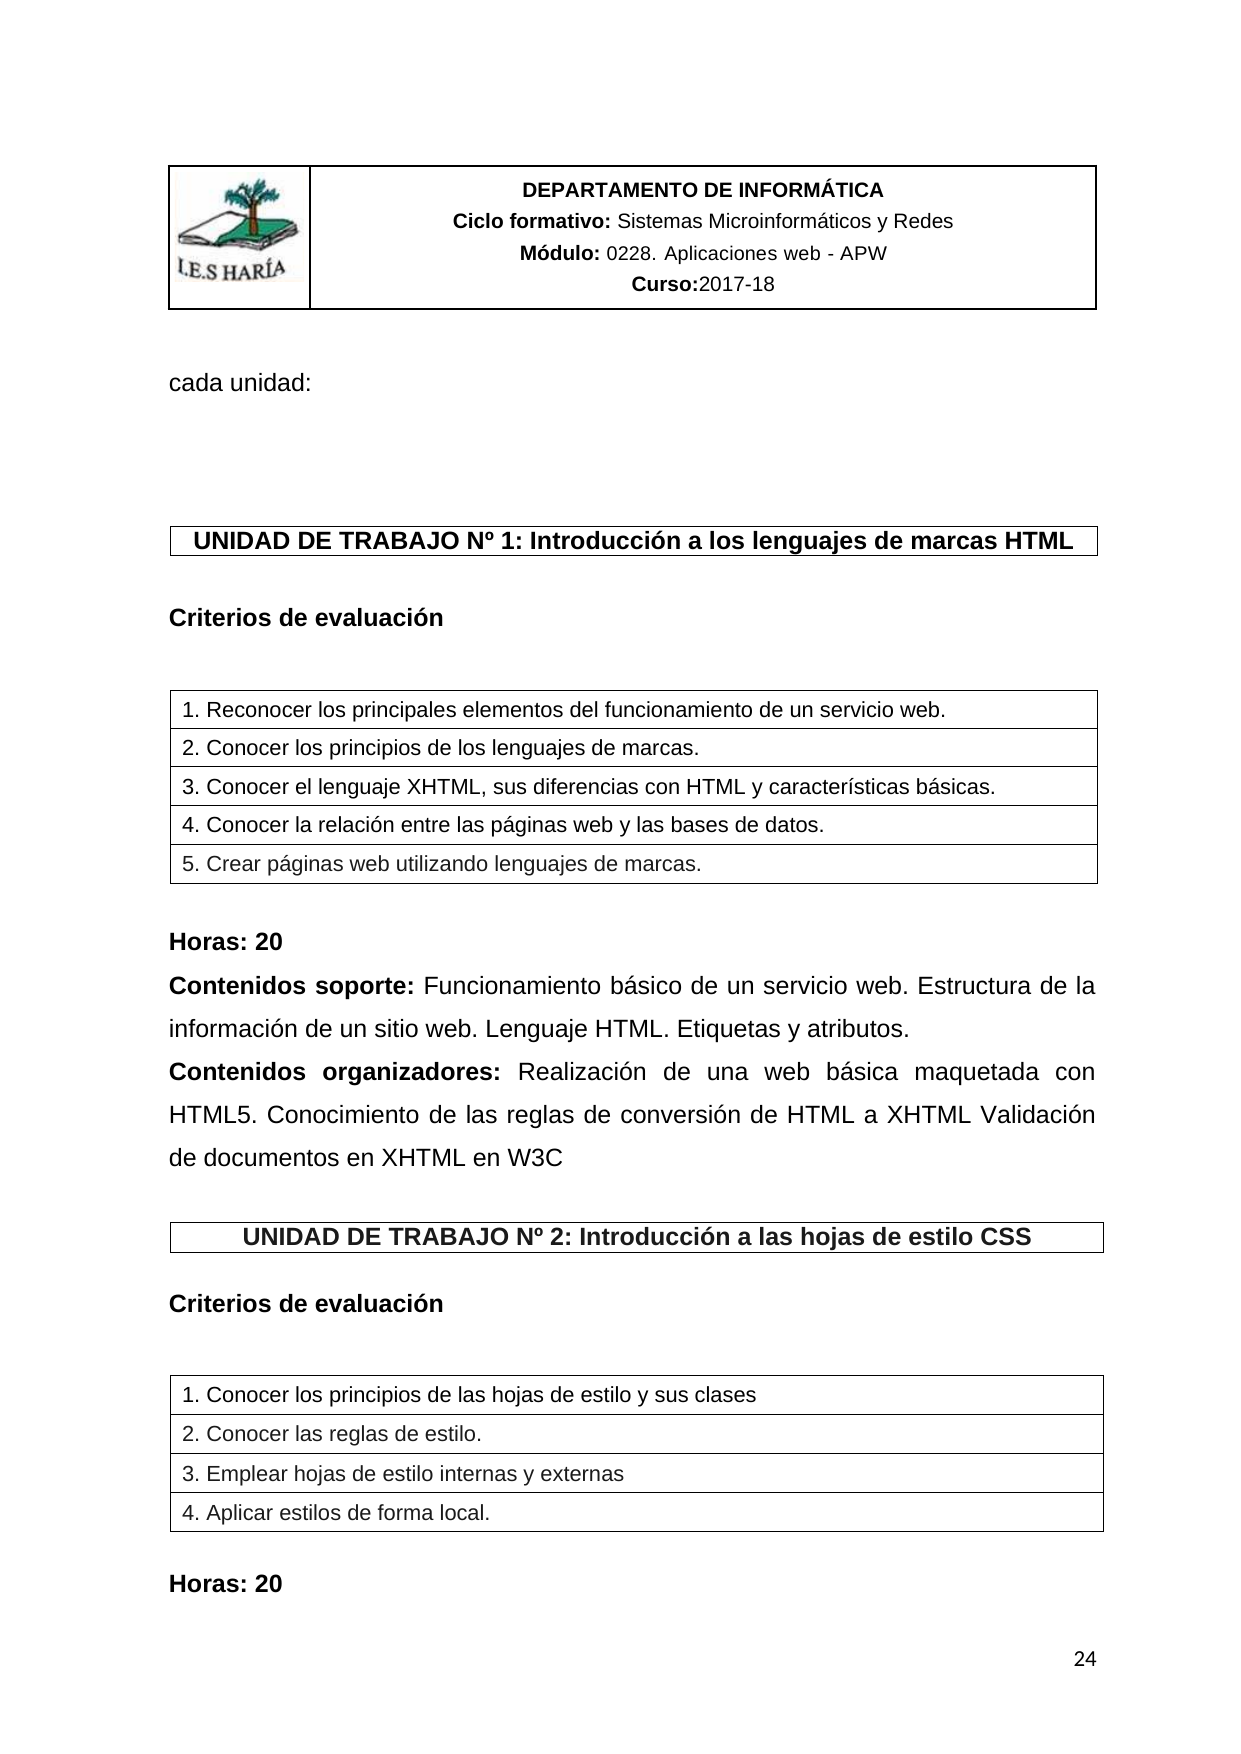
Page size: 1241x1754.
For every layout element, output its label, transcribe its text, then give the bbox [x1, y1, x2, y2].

text Horas: 20 [169, 927, 1096, 955]
text Criterios de evaluación [169, 1288, 1096, 1317]
table_cell 3. Emplear hojas de estilo internas y externas [171, 1454, 1103, 1492]
text Contenidos organizadores: Realización de una web básica maquetada con HTML5. Conocimiento de las reglas de conversión de HTML a XHTML Validación de documentos en XHTML en W3C [169, 1057, 1096, 1172]
text Criterios de evaluación [169, 603, 1096, 632]
table_cell 4. Aplicar estilos de forma local. [171, 1493, 1103, 1531]
table_header 1. Conocer los principios de las hojas de estilo y sus clases [171, 1376, 1103, 1414]
table_cell 2. Conocer los principios de los lenguajes de marcas. [171, 729, 1097, 766]
table_cell 5. Crear páginas web utilizando lenguajes de marcas. [171, 845, 1097, 882]
table_header UNIDAD DE TRABAJO Nº 1: Introducción a los lenguajes de marcas HTML [171, 527, 1097, 555]
table_header 1. Reconocer los principales elementos del funcionamiento de un servicio web. [171, 691, 1097, 728]
picture [174, 172, 305, 282]
text Horas: 20 [169, 1569, 1096, 1598]
text Contenidos soporte: Funcionamiento básico de un servicio web. Estructura de la información de un sitio web. Lenguaje HTML. Etiquetas y atributos. [169, 971, 1096, 1043]
table_cell 3. Conocer el lenguaje XHTML, sus diferencias con HTML y características básicas. [171, 767, 1097, 805]
table_cell 2. Conocer las reglas de estilo. [171, 1415, 1103, 1452]
table_cell 4. Conocer la relación entre las páginas web y las bases de datos. [171, 806, 1097, 843]
table_header UNIDAD DE TRABAJO Nº 2: Introducción a las hojas de estilo CSS [171, 1223, 1103, 1252]
text cada unidad: [169, 368, 1096, 397]
